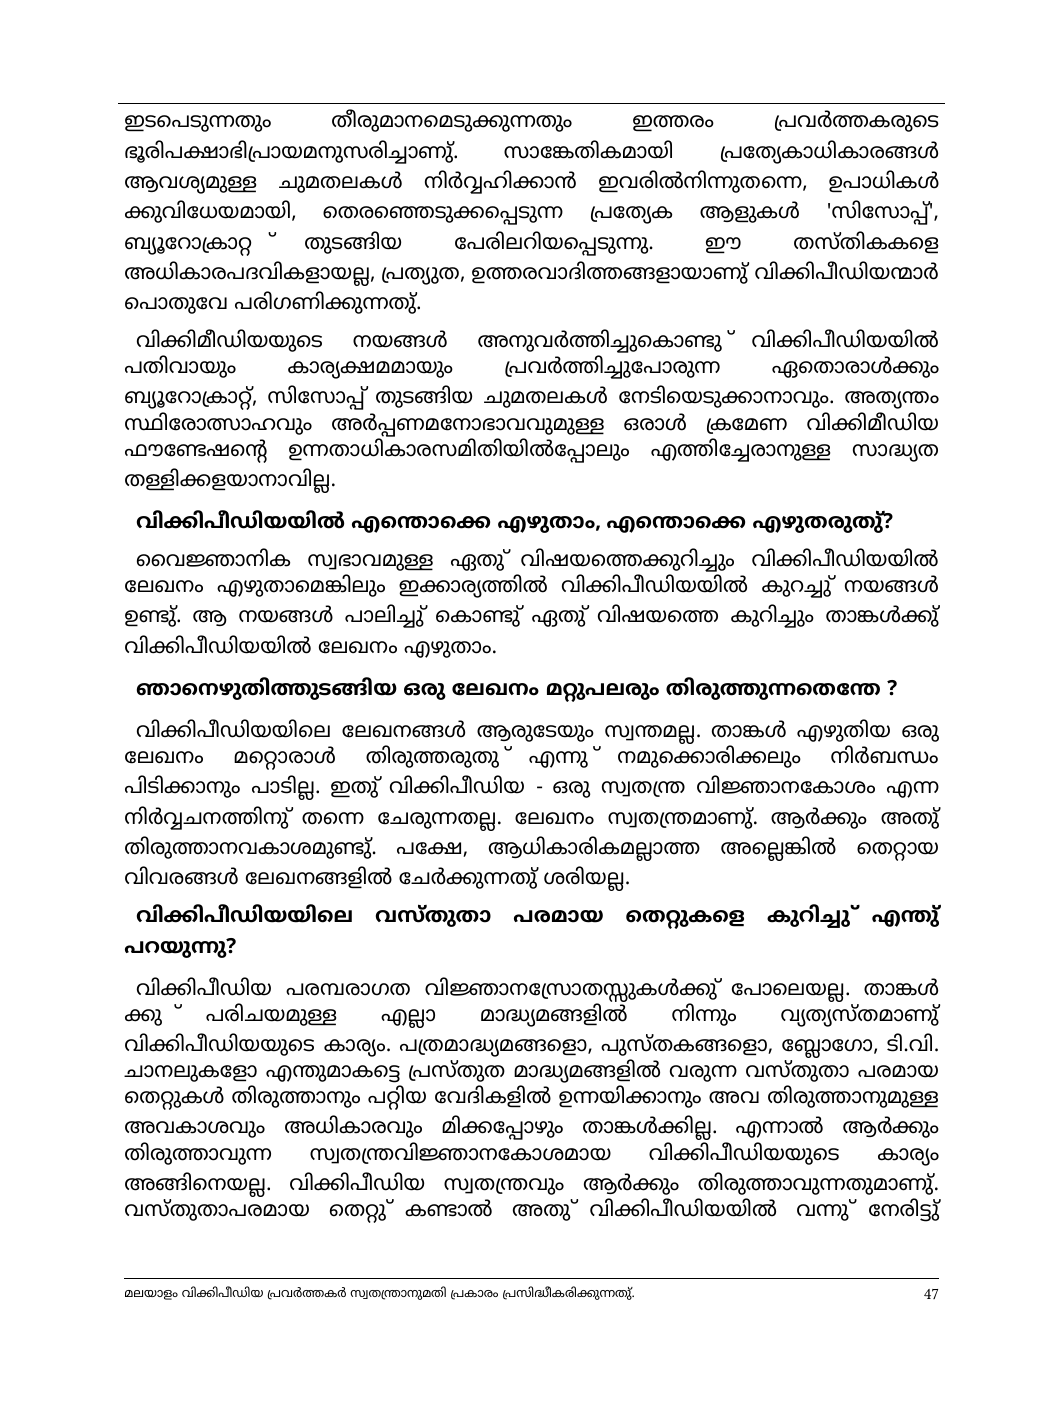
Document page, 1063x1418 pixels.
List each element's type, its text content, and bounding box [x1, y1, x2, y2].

text വിക്കിപീഡിയയിലെ ലേഖനങ്ങള്‍ ആരുടേയും സ്വന്തമല്ല. താങ്കള്‍ എഴുതിയ ഒരു ലേഖനം മറ്റൊരാള്‍ തിരുത്തരുതു് എന്നു് നമുക്കൊരിക്കലും നിര്‍ബന്ധം പിടിക്കാനും പാടില്ല. ഇതു് വിക്കിപീഡിയ - ഒരു സ്വതന്ത്ര വിജ്ഞാനകോശം എന്ന നിര്‍വ്വചനത്തിനു് തന്നെ ചേരുന്നതല്ല. ലേഖനം സ്വതന്ത്രമാണു്. ആര്‍ക്കും അതു് തിരുത്താനവകാശമുണ്ടു്. പക്ഷേ, ആധികാരികമല്ലാത്ത അല്ലെങ്കില്‍ തെറ്റായ വിവരങ്ങള്‍ ലേഖനങ്ങളില്‍ ചേര്‍ക്കുന്നതു് ശരിയല്ല. [124, 715, 939, 893]
text വിക്കിപീഡിയ പരമ്പരാഗത വിജ്ഞാനസ്രോതസ്സുകള്‍ക്കു് പോലെയല്ല. താങ്കള്‍ക്കു് പരിചയമുള്ള എല്ലാ മാദ്ധ്യമങ്ങളില്‍ നിന്നും വ്യത്യസ്തമാണു് വിക്കിപീഡിയയുടെ കാര്യം. പത്രമാദ്ധ്യമങ്ങളൊ, പുസ്തകങ്ങളൊ, ബ്ലോഗോ, ടി.വി. ചാനലുകളോ എന്തുമാകട്ടെ പ്രസ്തുത മാദ്ധ്യമങ്ങളില്‍ വരുന്ന വസ്തുതാ പരമായ തെറ്റുകള്‍ തിരുത്താനും പറ്റിയ വേദികളില്‍ ഉന്നയിക്കാനും അവ തിരുത്താനുമുള്ള അവകാശവും അധികാരവും മിക്കപ്പോഴും താങ്കള്‍ക്കില്ല. എന്നാല്‍ ആര്‍ക്കും തിരുത്താവുന്ന സ്വതന്ത്രവിജ്ഞാനകോശമായ വിക്കിപീഡിയയുടെ കാര്യം അങ്ങിനെയല്ല. വിക്കിപീഡിയ സ്വതന്ത്രവും ആര്‍ക്കും തിരുത്താവുന്നതുമാണു്. വസ്തുതാപരമായ തെറ്റു് കണ്ടാല്‍ അതു് വിക്കിപീഡിയയില്‍ വന്നു് നേരിട്ടു് [124, 973, 939, 1224]
subtitle വിക്കിപീഡിയയില്‍ എന്തൊക്കെ എഴുതാം‌, എന്തൊക്കെ എഴുതരുതു്? [124, 506, 939, 537]
subtitle വിക്കിപീഡിയയിലെ വസ്തുതാ പരമായ തെറ്റുകളെ കുറിച്ചു് എന്തു് പറയുന്നു? [124, 905, 939, 961]
text ഇടപെടുന്നതും തീരുമാനമെടുക്കുന്നതും ഇത്തരം പ്രവര്‍ത്തകരുടെ ഭൂരിപക്ഷാഭിപ്രായമനുസരിച്ചാണു്. സാങ്കേതികമായി പ്രത്യേകാധികാരങ്ങള്‍ ആവശ്യമുള്ള ചുമതലകള്‍ നിര്‍വ്വഹിക്കാന്‍ ഇവരില്‍നിന്നുതന്നെ, ഉപാധികള്‍ക്കുവിധേയമായി, തെരഞ്ഞെടുക്കപ്പെടുന്ന പ്രത്യേക ആളുകള്‍ 'സിസോപ്പ്', ബ്യൂറോക്രാറ്റ് തുടങ്ങിയ പേരിലറിയപ്പെടുന്നു. ഈ തസ്തികകളെ അധികാരപദവികളായല്ല, പ്രത്യുത, ഉത്തരവാദിത്തങ്ങളായാണു് വിക്കിപീഡിയന്മാര്‍ പൊതുവേ പരിഗണിക്കുന്നതു്. [124, 110, 939, 318]
text വൈജ്ഞാനിക സ്വഭാവമുള്ള ഏതു് വിഷയത്തെക്കുറിച്ചും വിക്കിപീഡിയയില്‍ ലേഖനം എഴുതാമെങ്കിലും ഇക്കാര്യത്തില്‍ വിക്കിപീഡിയയില്‍ കുറച്ചു് നയങ്ങള്‍ ഉണ്ടു്. ആ നയങ്ങള്‍ പാലിച്ചു് കൊണ്ടു് ഏതു് വിഷയത്തെ കുറിച്ചും താങ്കള്‍ക്കു് വിക്കിപീഡിയയില്‍ ലേഖനം എഴുതാം. [124, 548, 939, 661]
text വിക്കിമീഡിയയുടെ നയങ്ങള്‍ അനുവര്‍ത്തിച്ചുകൊണ്ടു് വിക്കിപീഡിയയില്‍ പതിവായും കാര്യക്ഷമമായും പ്രവര്‍ത്തിച്ചുപോരുന്ന ഏതൊരാള്‍ക്കും ബ്യൂറോക്രാറ്റ്, സിസോപ്പ് തുടങ്ങിയ ചുമതലകള്‍ നേടിയെടുക്കാനാവും. അത്യന്തം സ്ഥിരോത്സാഹവും അര്‍പ്പണമനോഭാവവുമുള്ള ഒരാള്‍ ക്രമേണ വിക്കിമീഡിയ ഫൗണ്ടേഷന്റെ ഉന്നതാധികാരസമിതിയില്‍പ്പോലും എത്തിച്ചേരാനുള്ള സാദ്ധ്യത തള്ളിക്കളയാനാവില്ല. [124, 329, 939, 494]
subtitle ഞാനെഴുതിത്തുടങ്ങിയ ഒരു ലേഖനം മറ്റുപലരും തിരുത്തുന്നതെന്തേ ? [124, 673, 939, 703]
